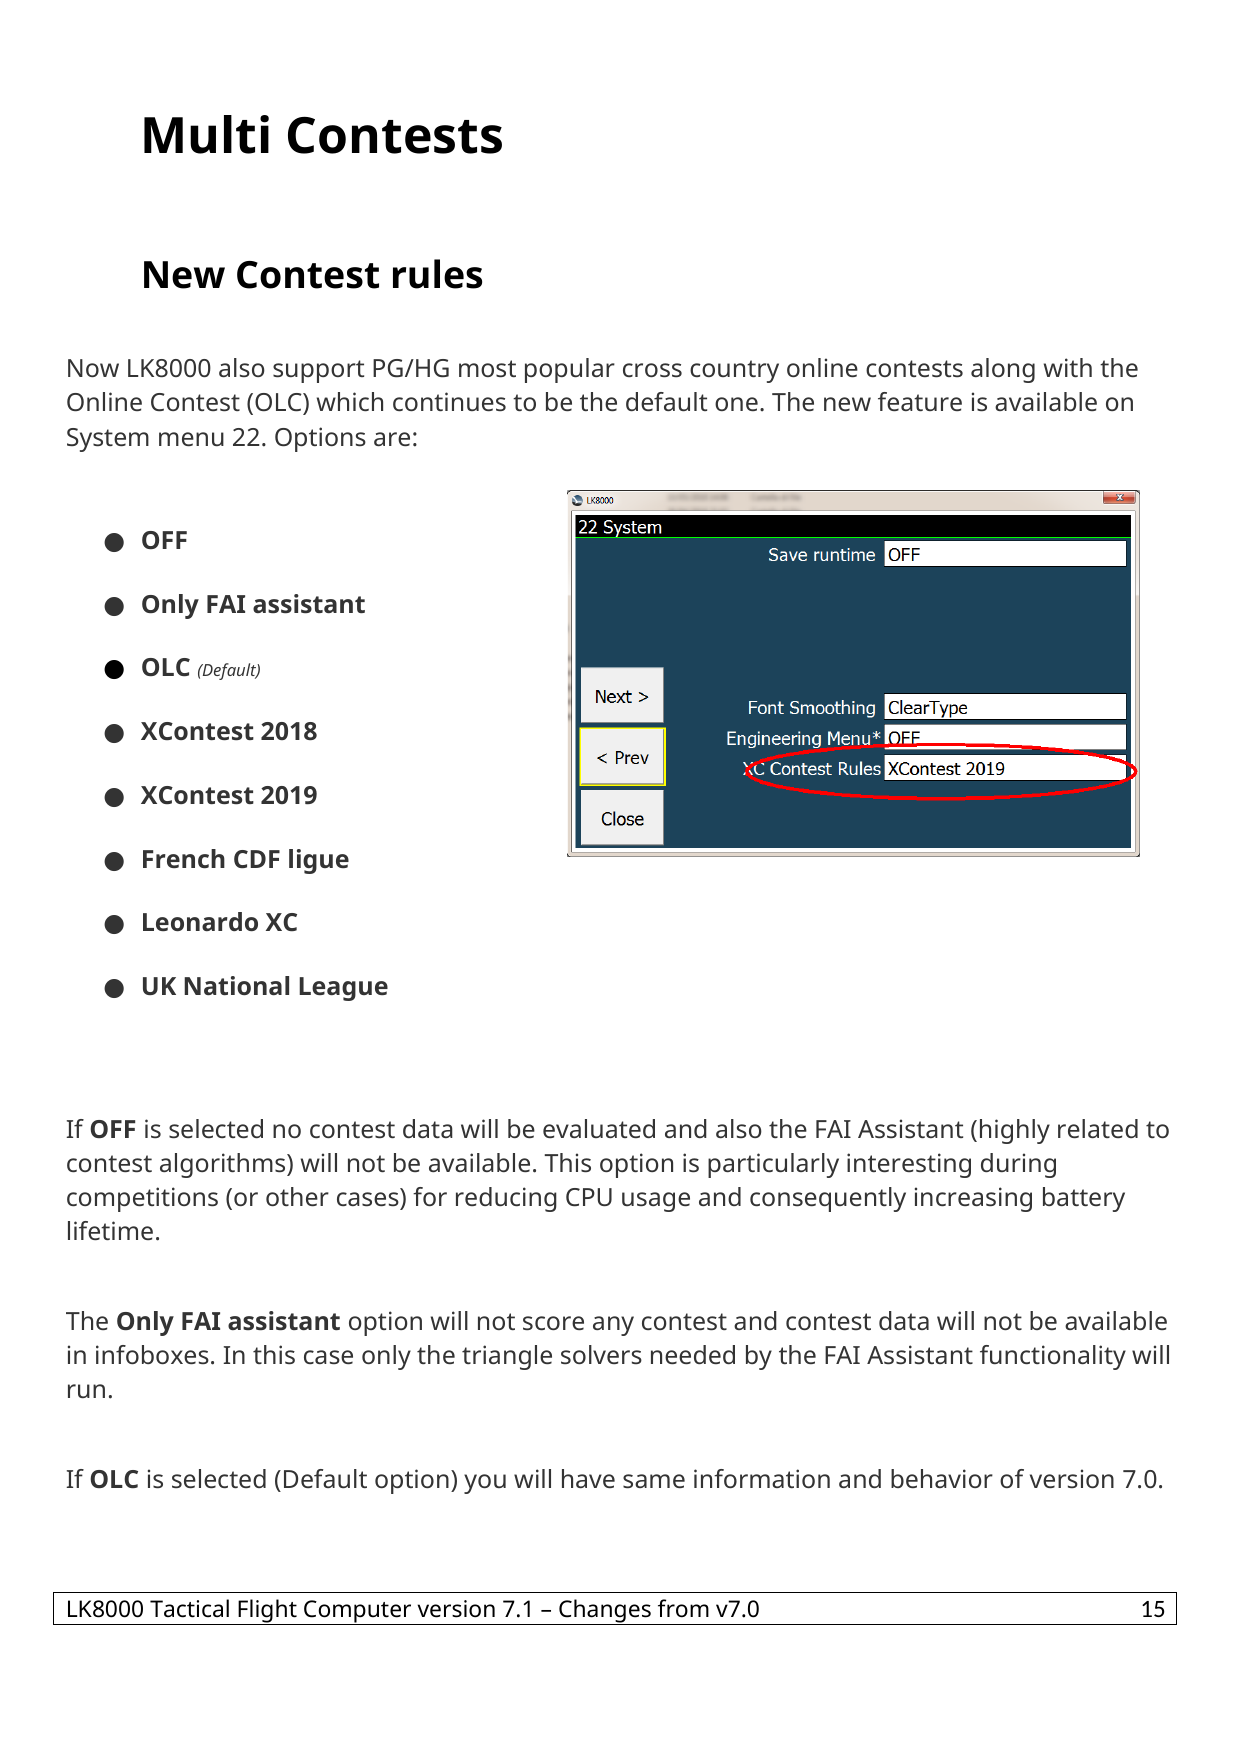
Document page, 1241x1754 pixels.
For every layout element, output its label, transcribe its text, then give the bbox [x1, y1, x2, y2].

list OFF [103, 512, 567, 563]
subtitle New Contest rules [66, 249, 1181, 300]
subtitle Multi Contests [66, 100, 1181, 168]
picture [567, 490, 1140, 857]
list [1140, 512, 1181, 563]
text The Only FAI assistant option will not score any contest and contest data will not be available in infoboxes. In this case only the triangle solvers needed by the FAI Assistant functionality will run. [66, 1304, 1181, 1406]
list [1140, 703, 1181, 755]
list XContest 2019 [103, 767, 567, 818]
list UK National League [103, 958, 1181, 1010]
text Now LK8000 also support PG/HG most popular cross country online contests along with the Online Contest (OLC) which continues to be the default one. The new feature is available on System menu 22. Options are: [66, 351, 1181, 453]
list Only FAI assistant [103, 576, 567, 627]
list XContest 2018 [103, 703, 567, 755]
list Leonardo XC [103, 895, 1181, 946]
list [1140, 640, 1181, 691]
text If OFF is selected no contest data will be evaluated and also the FAI Assistant (highly related to contest algorithms) will not be available. This option is particularly interesting during competitions (or other cases) for reducing CPU usage and consequently increasing battery lifetime. [66, 1112, 1181, 1248]
list [1140, 576, 1181, 627]
text If OLC is selected (Default option) you will have same information and behavior of version 7.0. [66, 1461, 1181, 1495]
list OLC (Default) [103, 640, 567, 691]
list French CDF ligue [103, 831, 1181, 882]
list [1140, 767, 1181, 818]
